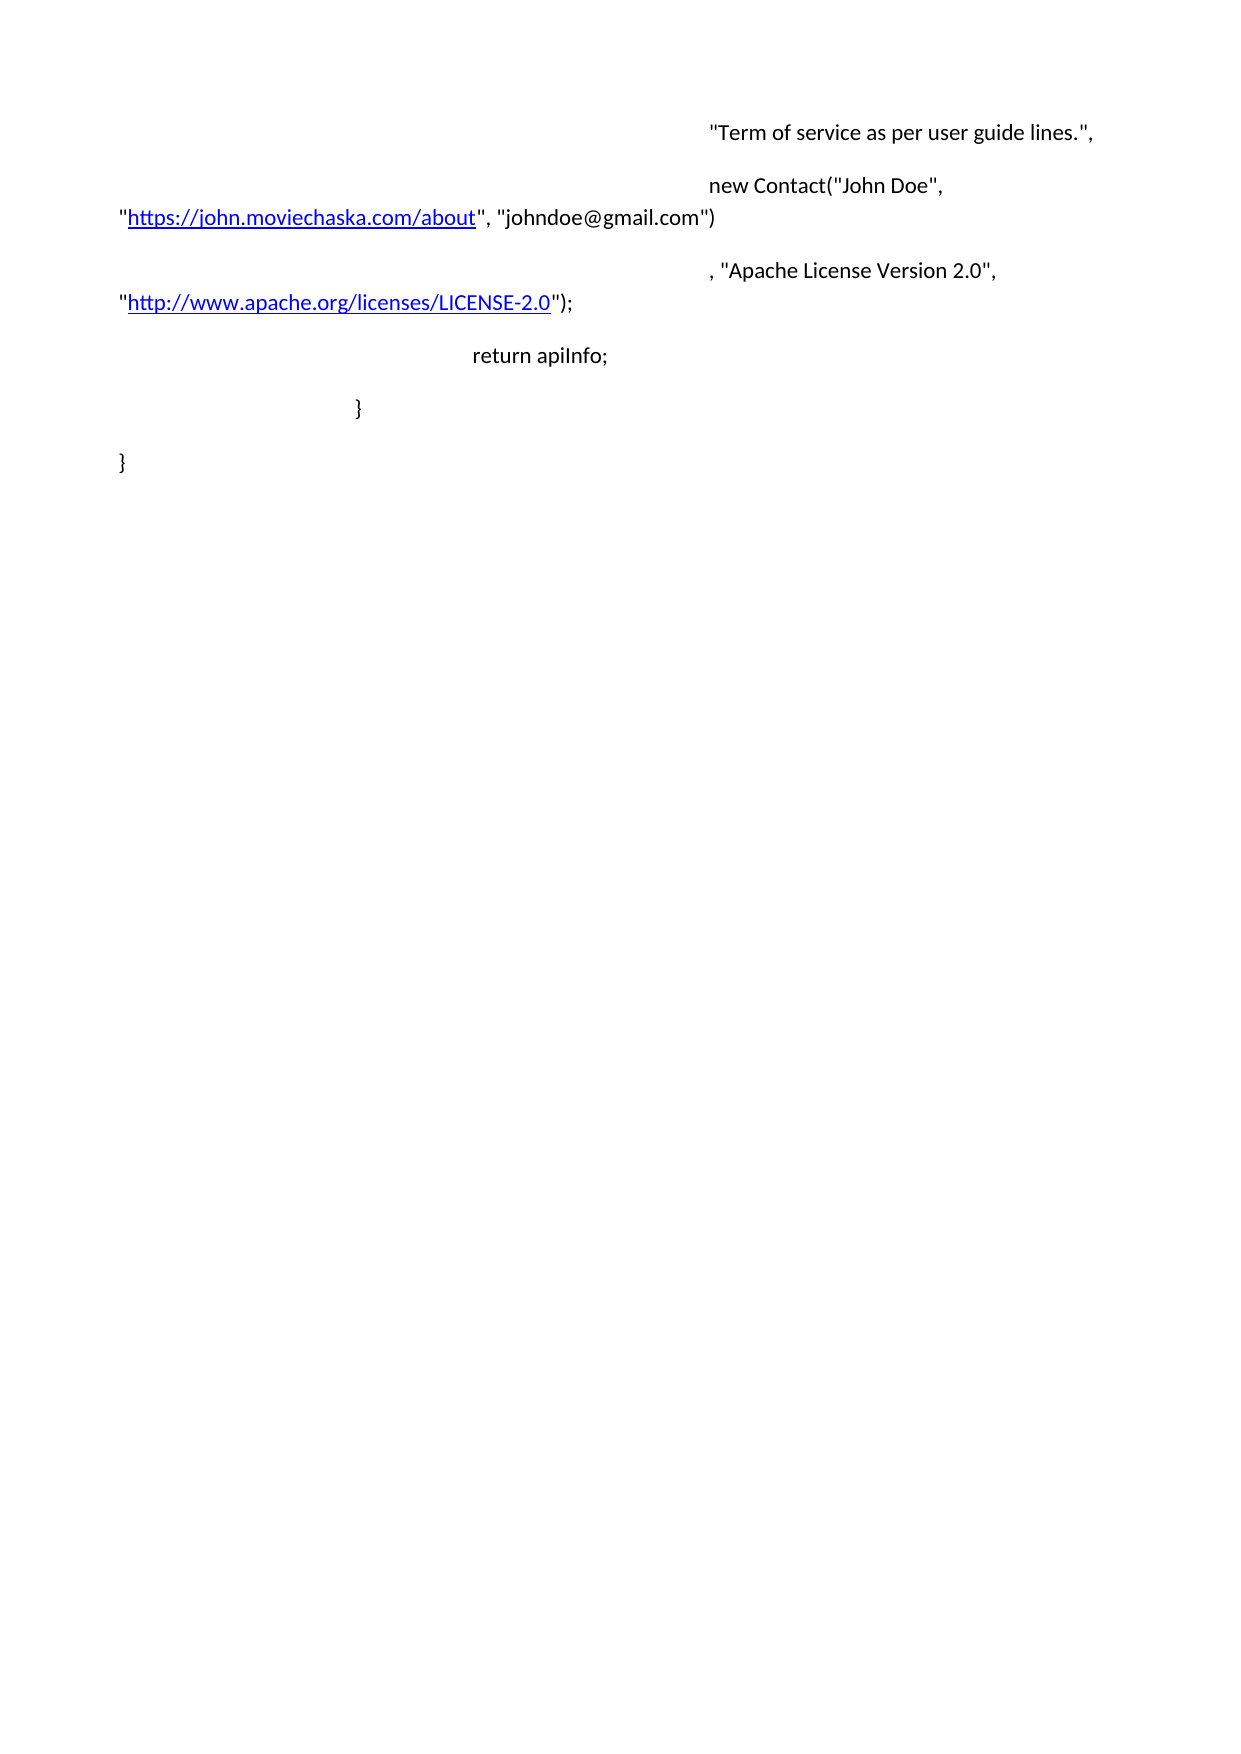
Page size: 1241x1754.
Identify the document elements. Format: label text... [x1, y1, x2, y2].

text new Contact("John Doe", "https://john.moviechaska.com/about", "johndoe@gmail.com") [118, 171, 1122, 231]
text "Term of service as per user guide lines.", [118, 118, 1122, 146]
text } [118, 448, 1122, 476]
text return apiInfo; [118, 342, 1122, 369]
text } [118, 394, 1122, 423]
text , "Apache License Version 2.0", "http://www.apache.org/licenses/LICENSE-2.0"); [118, 256, 1122, 317]
